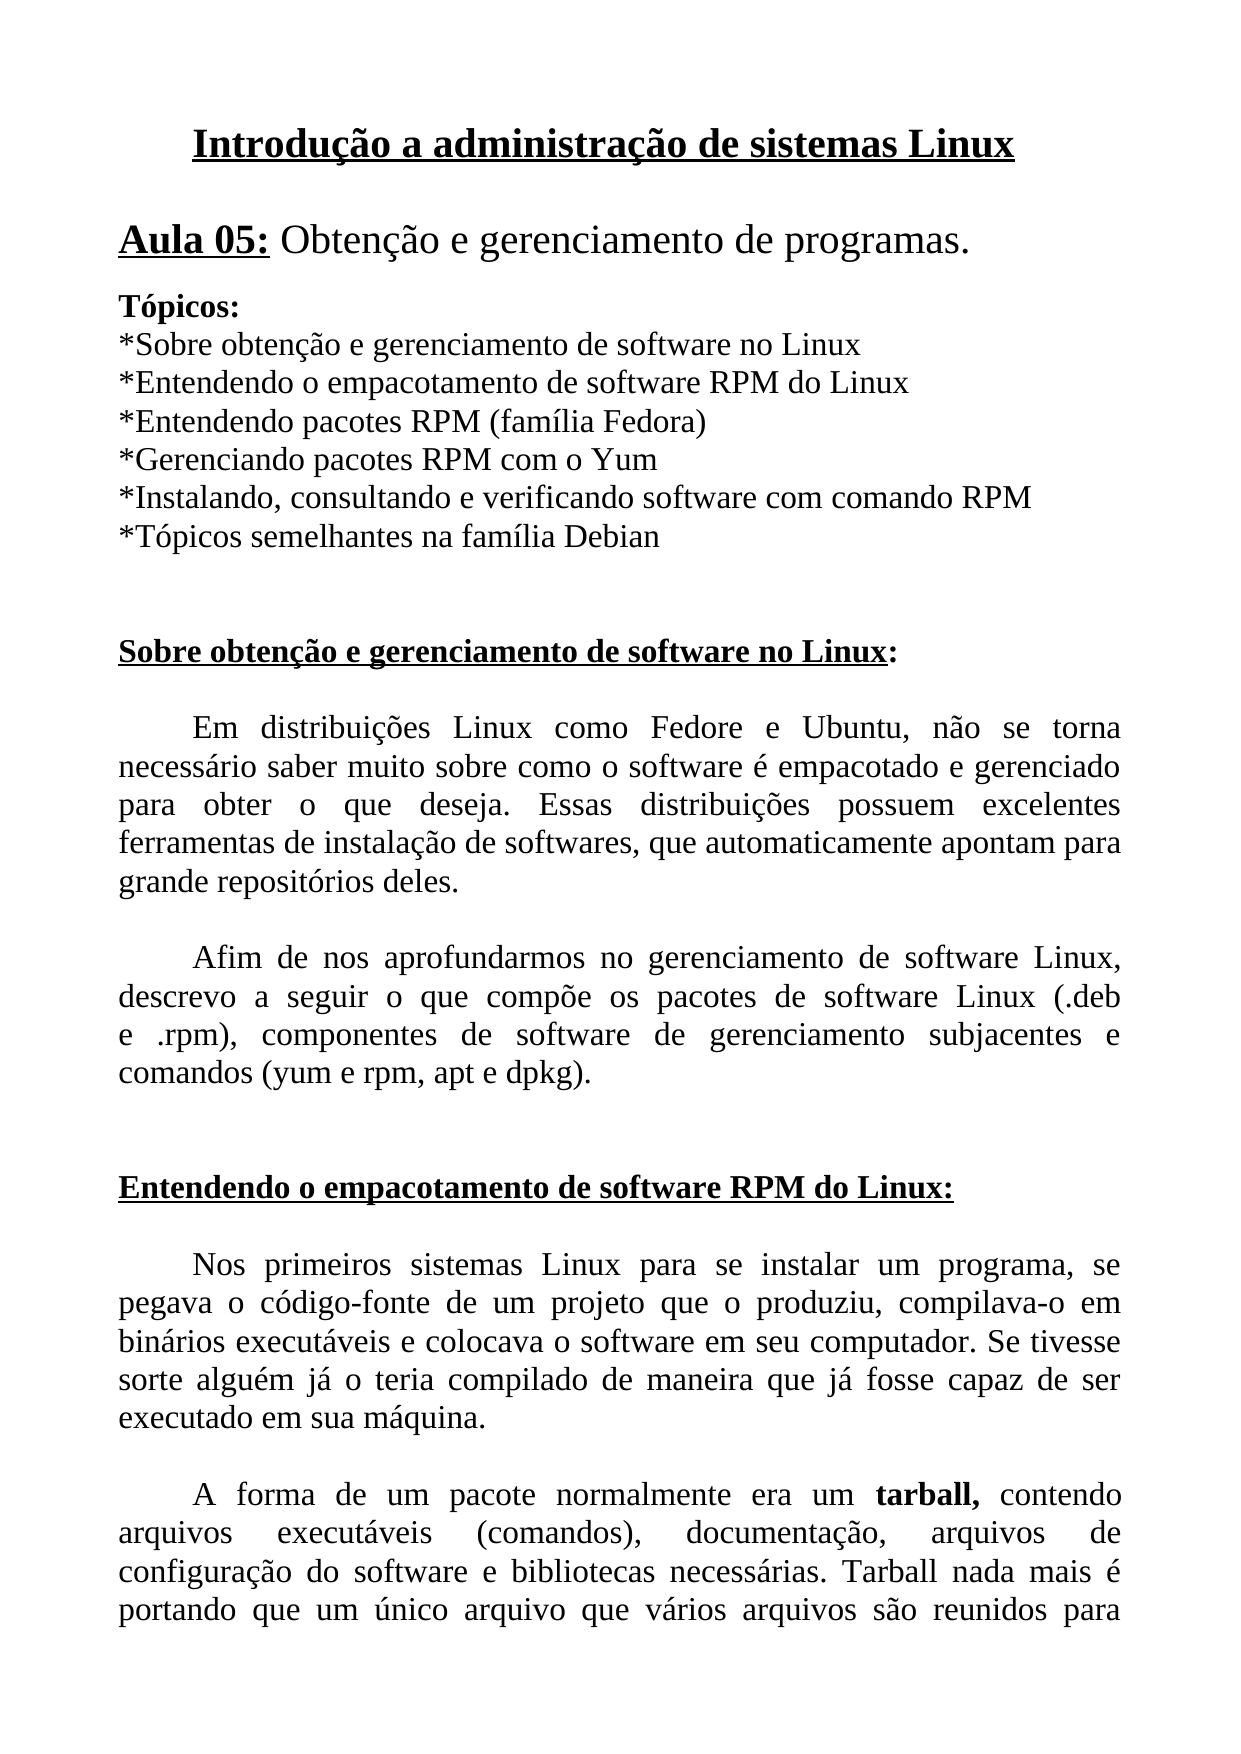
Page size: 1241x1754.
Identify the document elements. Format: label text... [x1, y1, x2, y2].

text *Tópicos semelhantes na família Debian [118, 516, 1122, 554]
text Introdução a administração de sistemas Linux [118, 118, 1122, 166]
text Nos primeiros sistemas Linux para se instalar um programa, se pegava o código-fonte de um projeto que o produziu, compilava-o em binários executáveis e colocava o software em seu computador. Se tivesse sorte alguém já o teria compilado de maneira que já fosse capaz de ser executado em sua máquina. [118, 1244, 1122, 1436]
text Sobre obtenção e gerenciamento de software no Linux: [118, 631, 1122, 669]
text Tópicos: [118, 286, 1122, 324]
text Afim de nos aprofundarmos no gerenciamento de software Linux, descrevo a seguir o que compõe os pacotes de software Linux (.deb e .rpm), componentes de software de gerenciamento subjacentes e comandos (yum e rpm, apt e dpkg). [118, 938, 1122, 1091]
text A forma de um pacote normalmente era um tarball, contendo arquivos executáveis (comandos), documentação, arquivos de configuração do software e bibliotecas necessárias. Tarball nada mais é portando que um único arquivo que vários arquivos são reunidos para [118, 1474, 1122, 1628]
text *Entendendo pacotes RPM (família Fedora) [118, 401, 1122, 439]
text Aula 05: Obtenção e gerenciamento de programas. [118, 214, 1122, 262]
text Em distribuições Linux como Fedore e Ubuntu, não se torna necessário saber muito sobre como o software é empacotado e gerenciado para obter o que deseja. Essas distribuições possuem excelentes ferramentas de instalação de softwares, que automaticamente apontam para grande repositórios deles. [118, 708, 1122, 899]
text *Gerenciando pacotes RPM com o Yum [118, 439, 1122, 478]
text *Sobre obtenção e gerenciamento de software no Linux [118, 324, 1122, 363]
text *Entendendo o empacotamento de software RPM do Linux [118, 363, 1122, 401]
text *Instalando, consultando e verificando software com comando RPM [118, 478, 1122, 516]
text Entendendo o empacotamento de software RPM do Linux: [118, 1168, 1122, 1206]
